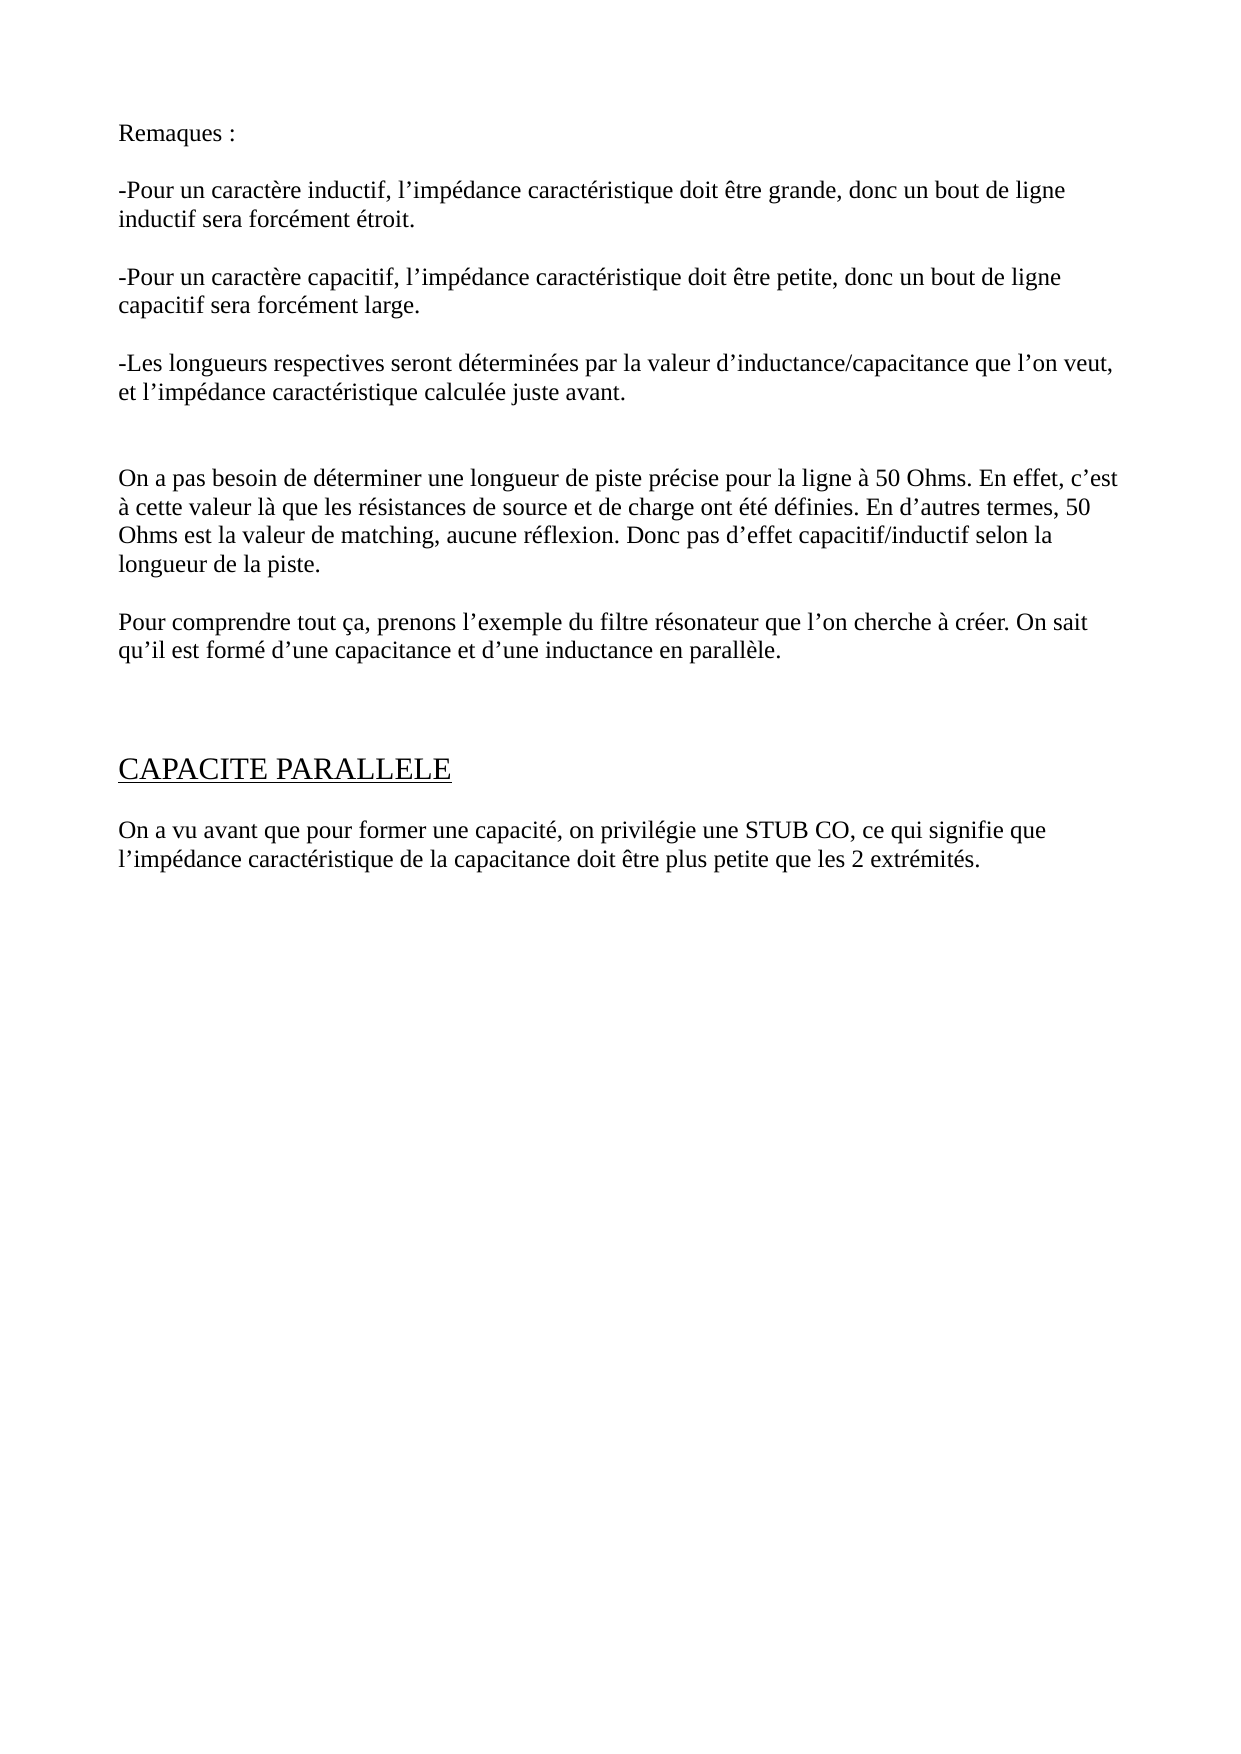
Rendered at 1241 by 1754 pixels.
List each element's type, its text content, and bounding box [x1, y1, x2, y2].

text -Pour un caractère inductif, l’impédance caractéristique doit être grande, donc un bout de ligne inductif sera forcément étroit. [118, 176, 1122, 233]
text On a pas besoin de déterminer une longueur de piste précise pour la ligne à 50 Ohms. En effet, c’est à cette valeur là que les résistances de source et de charge ont été définies. En d’autres termes, 50 Ohms est la valeur de matching, aucune réflexion. Donc pas d’effet capacitif/inductif selon la longueur de la piste. [118, 463, 1122, 578]
text On a vu avant que pour former une capacité, on privilégie une STUB CO, ce qui signifie que l’impédance caractéristique de la capacitance doit être plus petite que les 2 extrémités. [118, 815, 1122, 873]
text Pour comprendre tout ça, prenons l’exemple du filtre résonateur que l’on cherche à créer. On sait qu’il est formé d’une capacitance et d’une inductance en parallèle. [118, 607, 1122, 664]
text -Les longueurs respectives seront déterminées par la valeur d’inductance/capacitance que l’on veut, et l’impédance caractéristique calculée juste avant. [118, 348, 1122, 406]
text CAPACITE PARALLELE [118, 751, 1122, 787]
text -Pour un caractère capacitif, l’impédance caractéristique doit être petite, donc un bout de ligne capacitif sera forcément large. [118, 262, 1122, 319]
text Remaques : [118, 118, 1122, 147]
